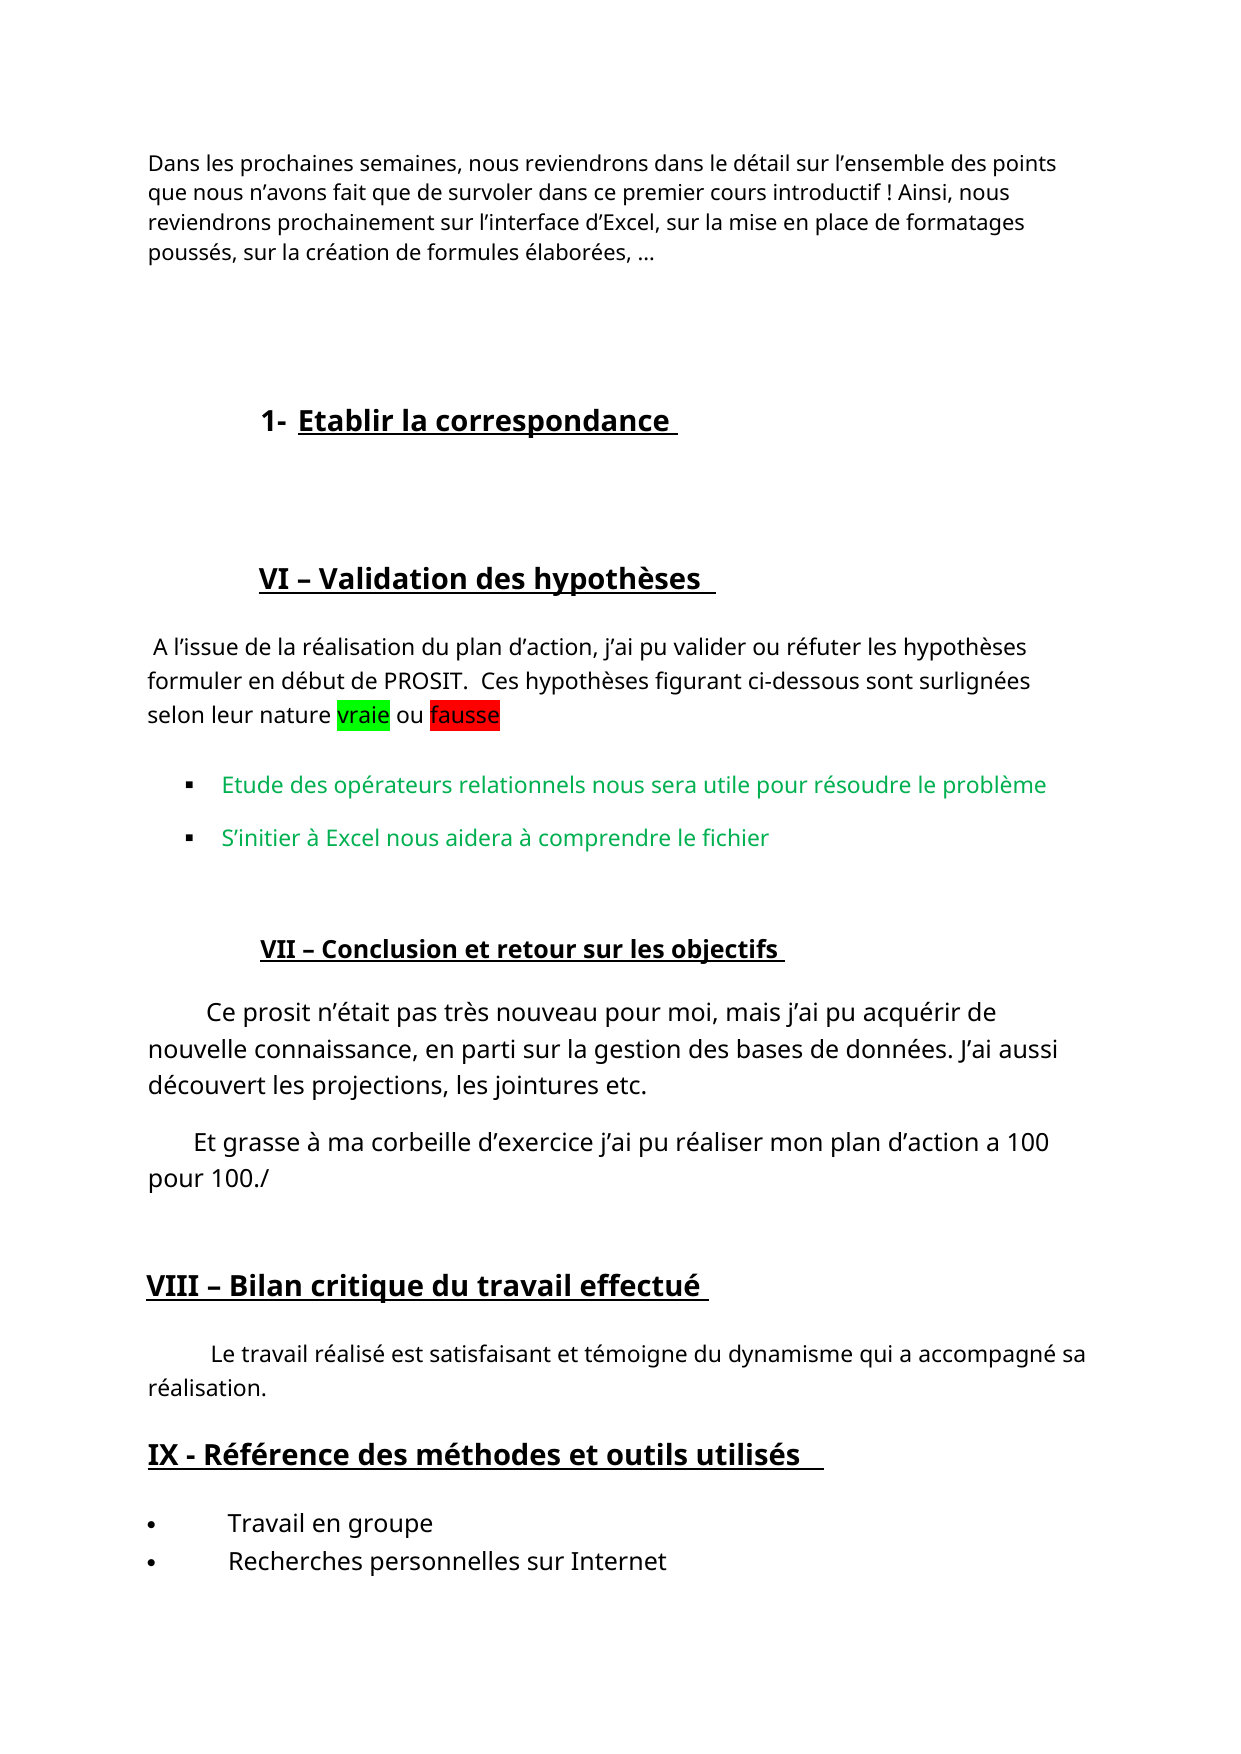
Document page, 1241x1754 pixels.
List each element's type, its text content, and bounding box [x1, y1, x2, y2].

text A l’issue de la réalisation du plan d’action, j’ai pu valider ou réfuter les hypothèses formuler en début de PROSIT. Ces hypothèses figurant ci-dessous sont surlignées selon leur nature vraie ou fausse [147, 631, 1078, 731]
list Travail en groupe [148, 1505, 1077, 1539]
list Etablir la correspondance [260, 400, 1093, 439]
text IX - Référence des méthodes et outils utilisés [148, 1434, 1093, 1474]
text VI – Validation des hypothèses [259, 558, 1093, 598]
list Recherches personnelles sur Internet [148, 1544, 1077, 1578]
text Ce prosit n’était pas très nouveau pour moi, mais j’ai pu acquérir de nouvelle connaissance, en parti sur la gestion des bases de données. J’ai aussi découvert les projections, les jointures etc. [148, 995, 1093, 1102]
list S’initier à Excel nous aidera à comprendre le fichier [184, 822, 1093, 853]
list Etude des opérateurs relationnels nous sera utile pour résoudre le problème [184, 769, 1093, 800]
text Dans les prochaines semaines, nous reviendrons dans le détail sur l’ensemble des points que nous n’avons fait que de survoler dans ce premier cours introductif ! Ainsi, nous reviendrons prochainement sur l’interface d’Excel, sur la mise en place de formatages poussés, sur la création de formules élaborées, … [148, 148, 1093, 267]
text VIII – Bilan critique du travail effectué [146, 1265, 1093, 1305]
text VII – Conclusion et retour sur les objectifs [260, 931, 1093, 966]
text Le travail réalisé est satisfaisant et témoigne du dynamisme qui a accompagné sa réalisation. [148, 1338, 1093, 1403]
text Et grasse à ma corbeille d’exercice j’ai pu réaliser mon plan d’action a 100 pour 100./ [148, 1125, 1093, 1195]
